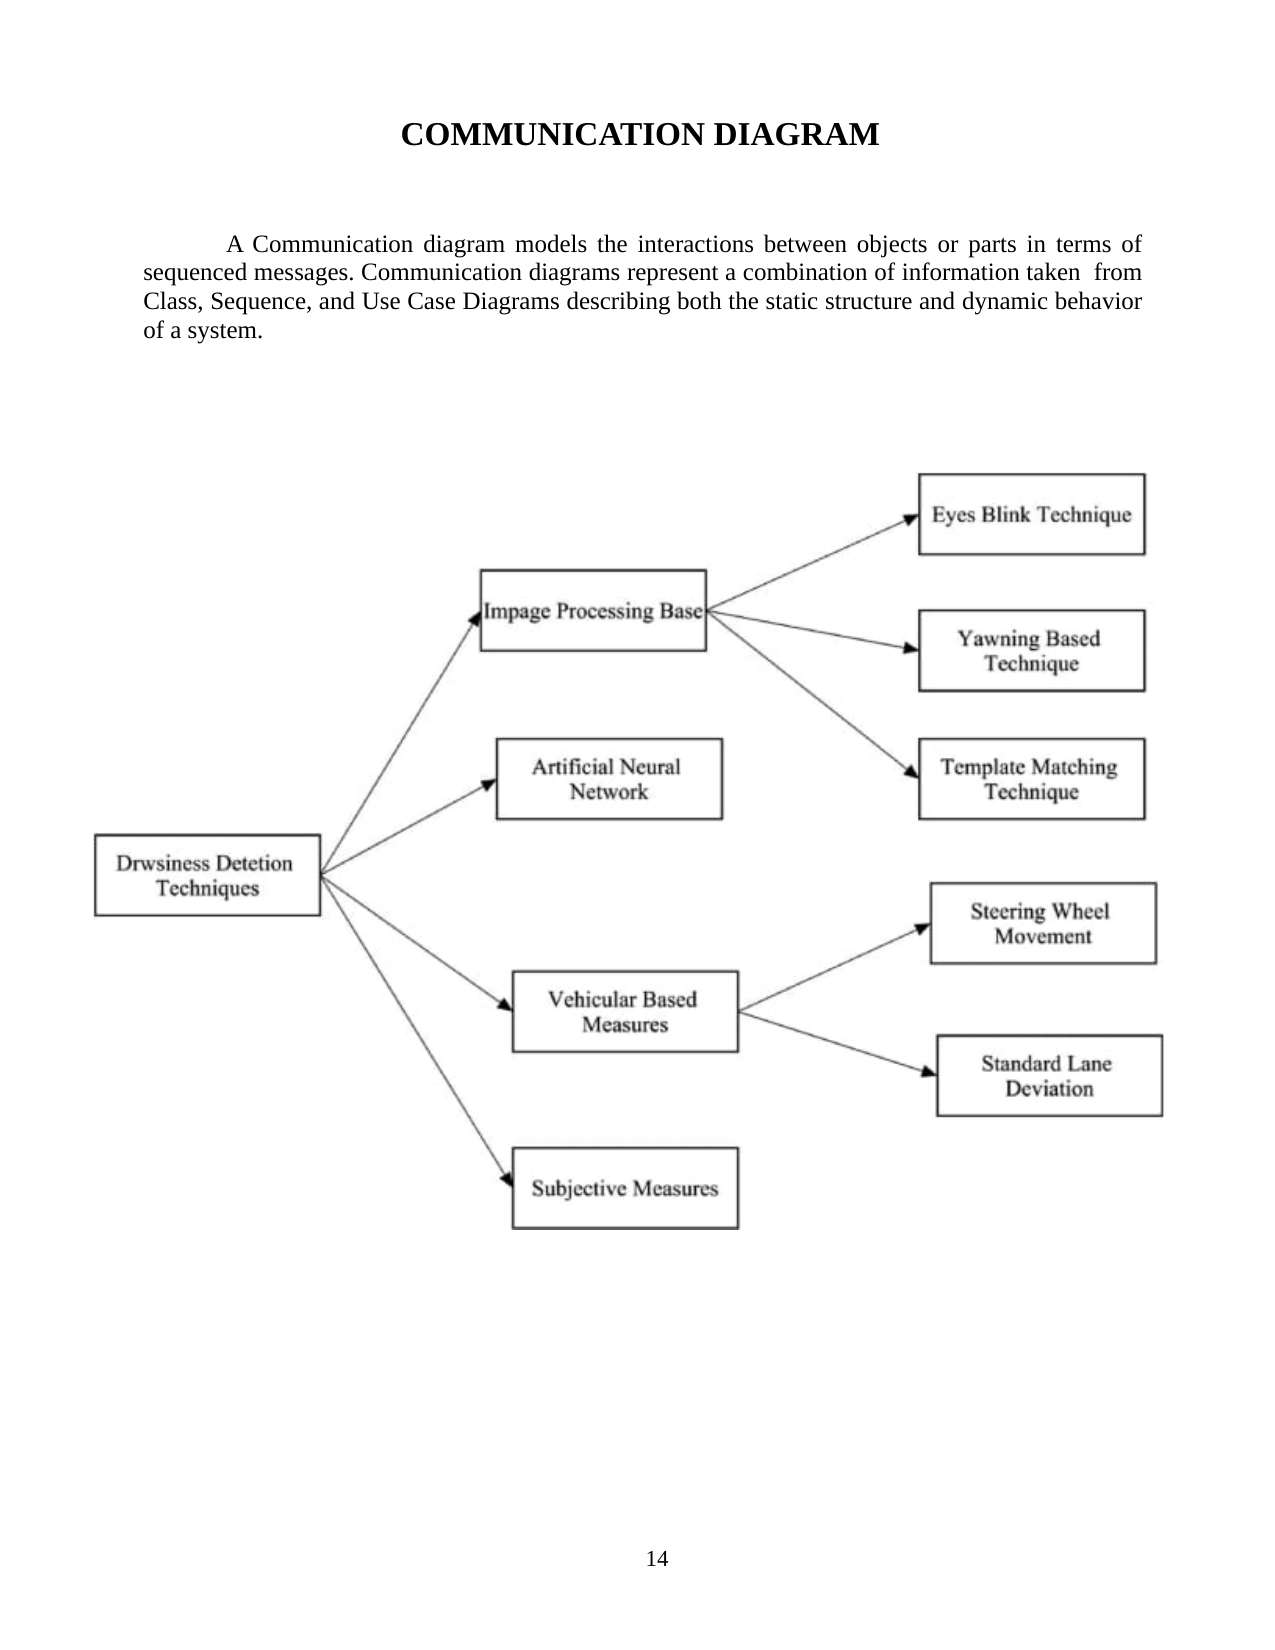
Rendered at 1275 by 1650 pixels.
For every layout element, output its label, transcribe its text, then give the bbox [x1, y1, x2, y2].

text COMMUNICATION DIAGRAM [78, 114, 1197, 153]
picture [93, 472, 1164, 1230]
text A Communication diagram models the interactions between objects or parts in terms of sequenced messages. Communication diagrams represent a combination of information taken from Class, Sequence, and Use Case Diagrams describing both the static structure and dynamic behavior of a system. [143, 229, 1144, 344]
